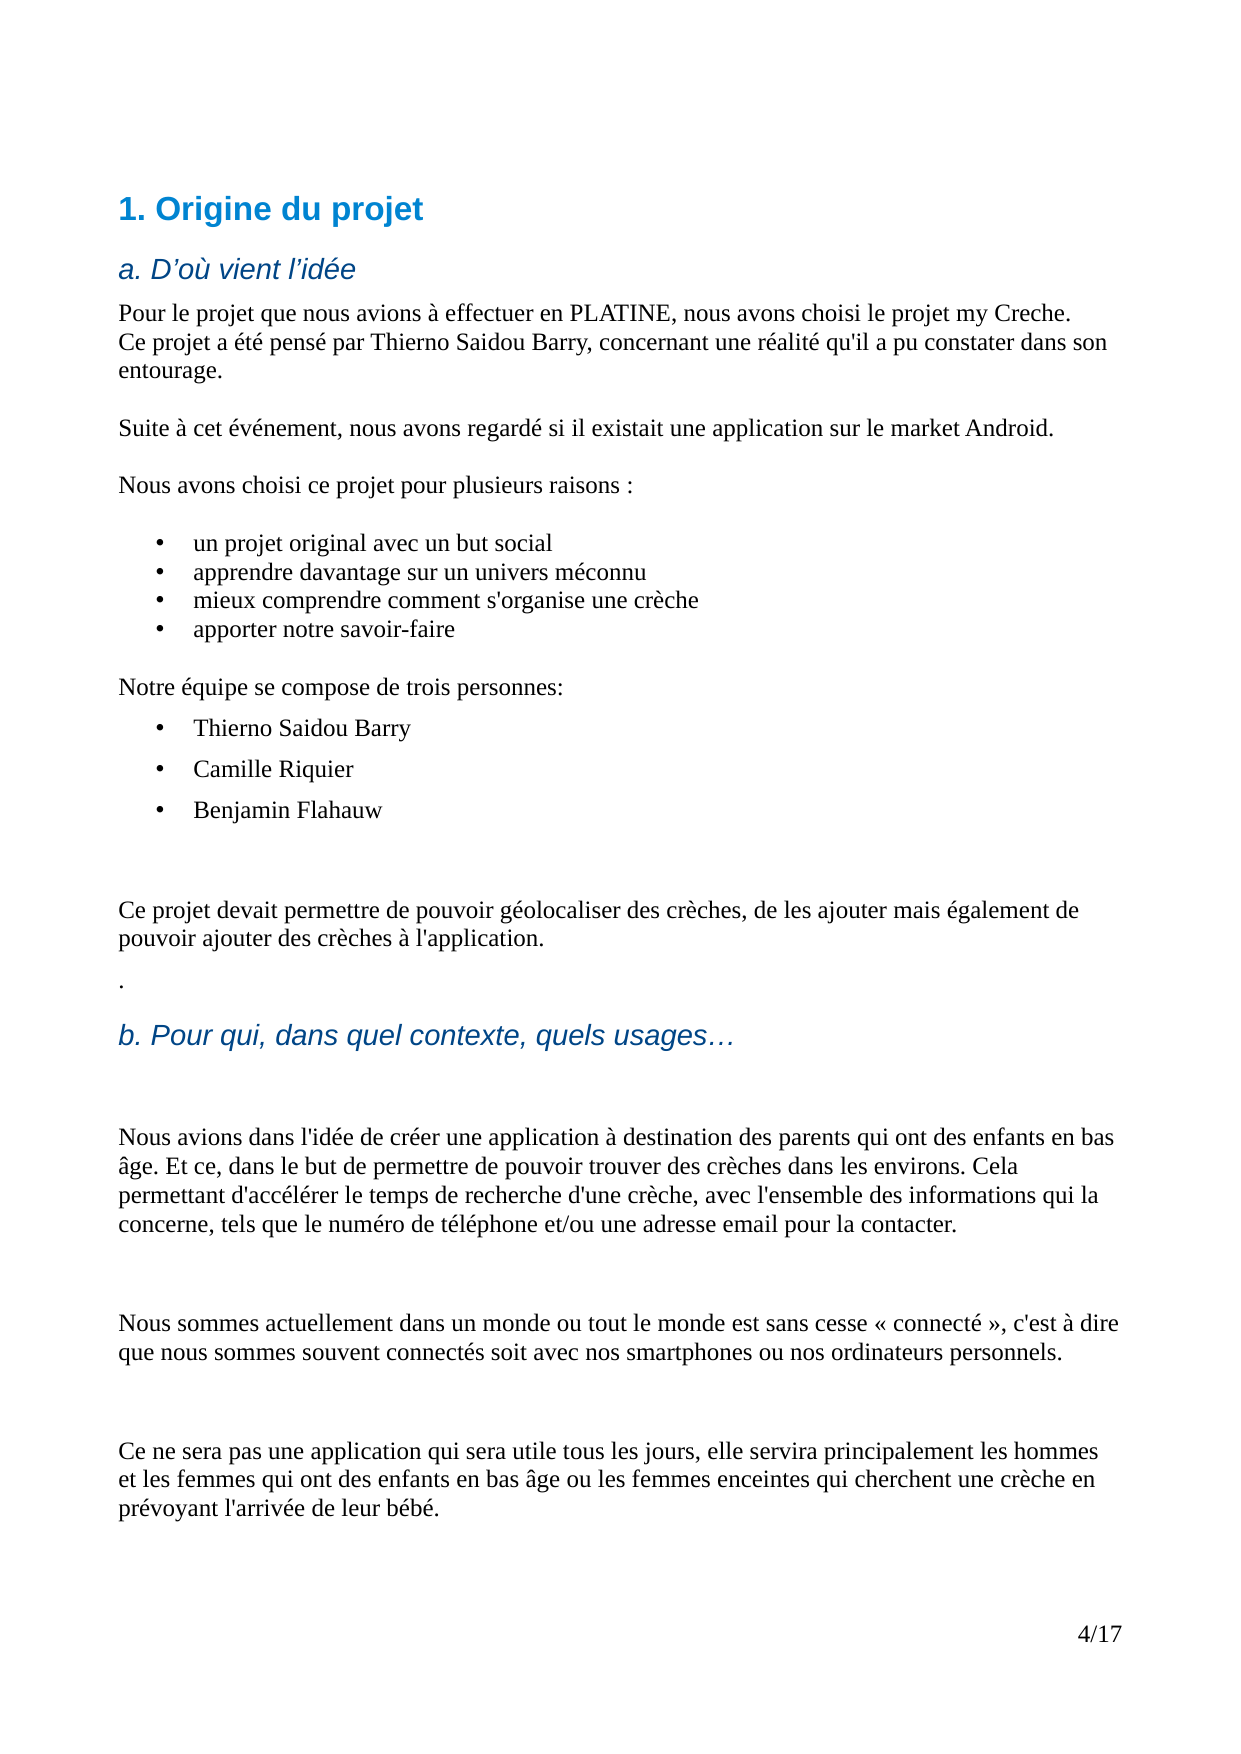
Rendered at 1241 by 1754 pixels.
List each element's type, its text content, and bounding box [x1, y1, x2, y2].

list Benjamin Flahauw [156, 796, 1122, 824]
text Nous avons choisi ce projet pour plusieurs raisons : [118, 471, 1122, 499]
text Ce projet a été pensé par Thierno Saidou Barry, concernant une réalité qu'il a pu constater dans son entourage. [118, 327, 1122, 384]
subtitle a. D’où vient l’idée [118, 252, 1122, 286]
list Camille Riquier [156, 754, 1122, 783]
text Ce projet devait permettre de pouvoir géolocaliser des crèches, de les ajouter mais également de pouvoir ajouter des crèches à l'application. [118, 895, 1122, 952]
list mieux comprendre comment s'organise une crèche [156, 586, 1122, 614]
text Pour le projet que nous avions à effectuer en PLATINE, nous avons choisi le projet my Creche. [118, 298, 1122, 327]
list apprendre davantage sur un univers méconnu [156, 557, 1122, 586]
text Notre équipe se compose de trois personnes: [118, 672, 1122, 701]
text Nous avions dans l'idée de créer une application à destination des parents qui ont des enfants en bas âge. Et ce, dans le but de permettre de pouvoir trouver des crèches dans les environs. Cela permettant d'accélérer le temps de recherche d'une crèche, avec l'ensemble des informations qui la concerne, tels que le numéro de téléphone et/ou une adresse email pour la contacter. [118, 1122, 1122, 1237]
text . [118, 965, 1122, 993]
text Suite à cet événement, nous avons regardé si il existait une application sur le market Android. [118, 413, 1122, 442]
text Ce ne sera pas une application qui sera utile tous les jours, elle servira principalement les hommes et les femmes qui ont des enfants en bas âge ou les femmes enceintes qui cherchent une crèche en prévoyant l'arrivée de leur bébé. [118, 1436, 1122, 1522]
subtitle 1. Origine du projet [118, 188, 1122, 227]
text Nous sommes actuellement dans un monde ou tout le monde est sans cesse « connecté », c'est à dire que nous sommes souvent connectés soit avec nos smartphones ou nos ordinateurs personnels. [118, 1308, 1122, 1365]
list Thierno Saidou Barry [156, 713, 1122, 742]
list apporter notre savoir-faire [156, 614, 1122, 643]
list un projet original avec un but social [156, 528, 1122, 557]
subtitle b. Pour qui, dans quel contexte, quels usages… [118, 1018, 1122, 1052]
